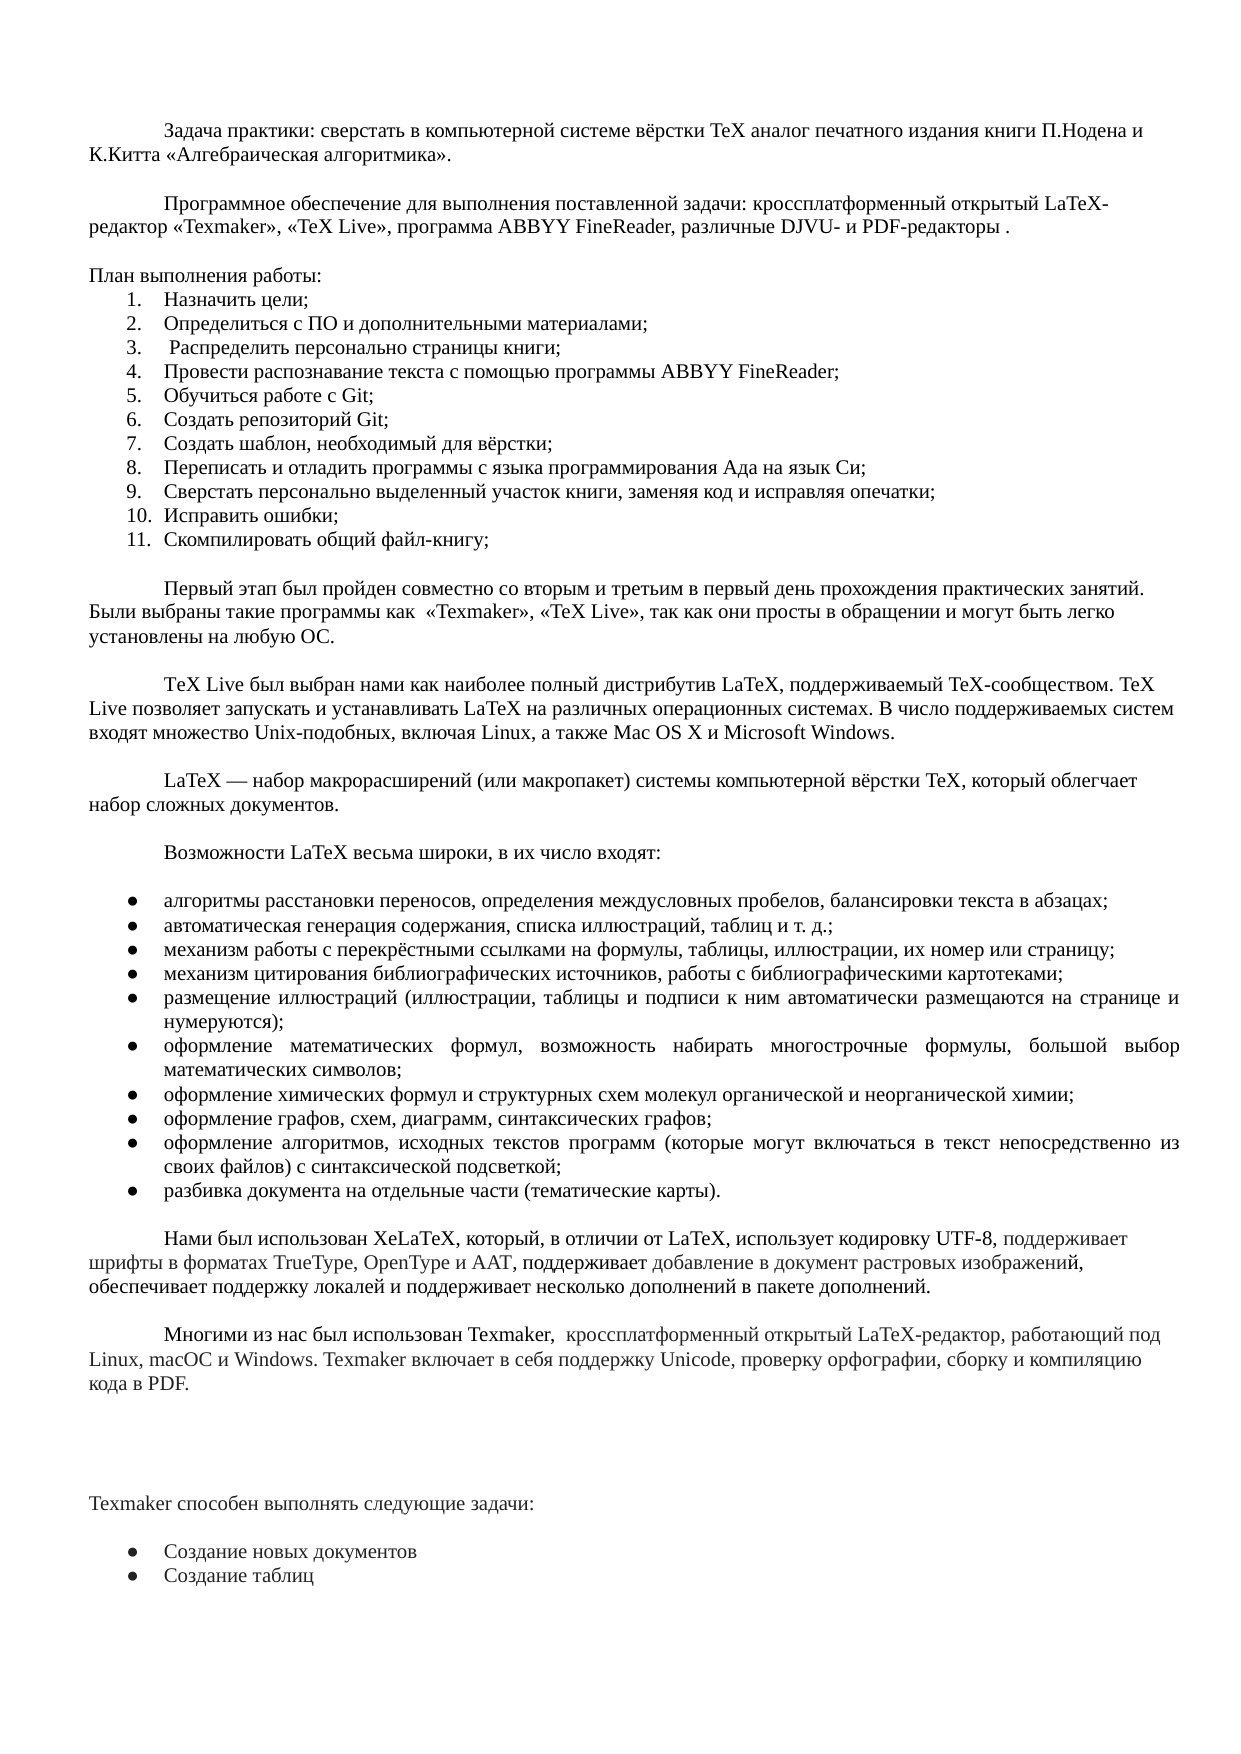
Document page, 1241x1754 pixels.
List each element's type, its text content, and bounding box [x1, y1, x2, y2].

list алгоритмы расстановки переносов, определения междусловных пробелов, балансировки текста в абзацах; [126, 888, 1181, 912]
list Обучиться работе с Git; [126, 383, 1181, 407]
text Задача практики: сверстать в компьютерной системе вёрстки TeX аналог печатного издания книги П.Нодена и К.Китта «Алгебраическая алгоритмика». [89, 118, 1181, 166]
list Определиться с ПО и дополнительными материалами; [126, 311, 1181, 335]
text LaTeX — набор макрорасширений (или макропакет) системы компьютерной вёрстки TeX, который облегчает набор сложных документов. [89, 768, 1181, 816]
list Создать репозиторий Git; [126, 407, 1181, 431]
text Нами был использован ХеLаТеХ, который, в отличии от LaTeX, использует кодировку UTF-8, поддерживает шрифты в форматах TrueType, OpenType и AAT, поддерживает добавление в документ растровых изображений, обеспечивает поддержку локалей и поддерживает несколько дополнений в пакете дополнений. [89, 1226, 1181, 1298]
list Создать шаблон, необходимый для вёрстки; [126, 431, 1181, 455]
list разбивка документа на отдельные части (тематические карты). [126, 1178, 1181, 1202]
list Создание таблиц [126, 1563, 1181, 1587]
list Исправить ошибки; [126, 503, 1181, 527]
list размещение иллюстраций (иллюстрации, таблицы и подписи к ним автоматически размещаются на странице и нумеруются); [126, 985, 1181, 1033]
list оформление химических формул и структурных схем молекул органической и неорганической химии; [126, 1081, 1181, 1106]
list автоматическая генерация содержания, списка иллюстраций, таблиц и т. д.; [126, 912, 1181, 937]
list оформление графов, схем, диаграмм, синтаксических графов; [126, 1106, 1181, 1130]
text Texmaker способен выполнять следующие задачи: [89, 1491, 1181, 1515]
list Создание новых документов [126, 1539, 1181, 1563]
list оформление алгоритмов, исходных текстов программ (которые могут включаться в текст непосредственно из своих файлов) с синтаксической подсветкой; [126, 1130, 1181, 1178]
text Многими из нас был использован Texmaker, кроссплатформенный открытый LaTeX-редактор, работающий под Linux, macOC и Windows. Texmaker включает в себя поддержку Unicode, проверку орфографии, сборку и компиляцию кода в PDF. [89, 1322, 1181, 1394]
list Скомпилировать общий файл-книгу; [126, 527, 1181, 551]
list Провести распознавание текста с помощью программы ABBYY FineReader; [126, 359, 1181, 383]
list Распределить персонально страницы книги; [126, 335, 1181, 359]
list Назначить цели; [126, 287, 1181, 311]
text Первый этап был пройден совместно со вторым и третьим в первый день прохождения практических занятий. Были выбраны такие программы как «Texmaker», «TeX Live», так как они просты в обращении и могут быть легко установлены на любую ОС. [89, 575, 1181, 648]
text ТeX Live был выбран нами как наиболее полный дистрибутив LaTeX, поддерживаемый TeX-сообществом. TeX Live позволяет запускать и устанавливать LaTeX на различных операционных системах. В число поддерживаемых систем входят множество Unix-подобных, включая Linux, а также Mac OS X и Microsoft Windows. [89, 672, 1181, 744]
list механизм работы с перекрёстными ссылками на формулы, таблицы, иллюстрации, их номер или страницу; [126, 937, 1181, 961]
list Сверстать персонально выделенный участок книги, заменяя код и исправляя опечатки; [126, 479, 1181, 503]
text Программное обеспечение для выполнения поставленной задачи: кроссплатформенный открытый LaTeX-редактор «Texmaker», «TeX Live», программа ABBYY FineReader, различные DJVU- и PDF-редакторы . [89, 190, 1181, 238]
list механизм цитирования библиографических источников, работы с библиографическими картотеками; [126, 961, 1181, 985]
text Возможности LaTeX весьма широки, в их число входят: [89, 840, 1181, 864]
list Переписать и отладить программы с языка программирования Ада на язык Си; [126, 455, 1181, 479]
text План выполнения работы: [89, 263, 1181, 287]
list оформление математических формул, возможность набирать многострочные формулы, большой выбор математических символов; [126, 1033, 1181, 1081]
